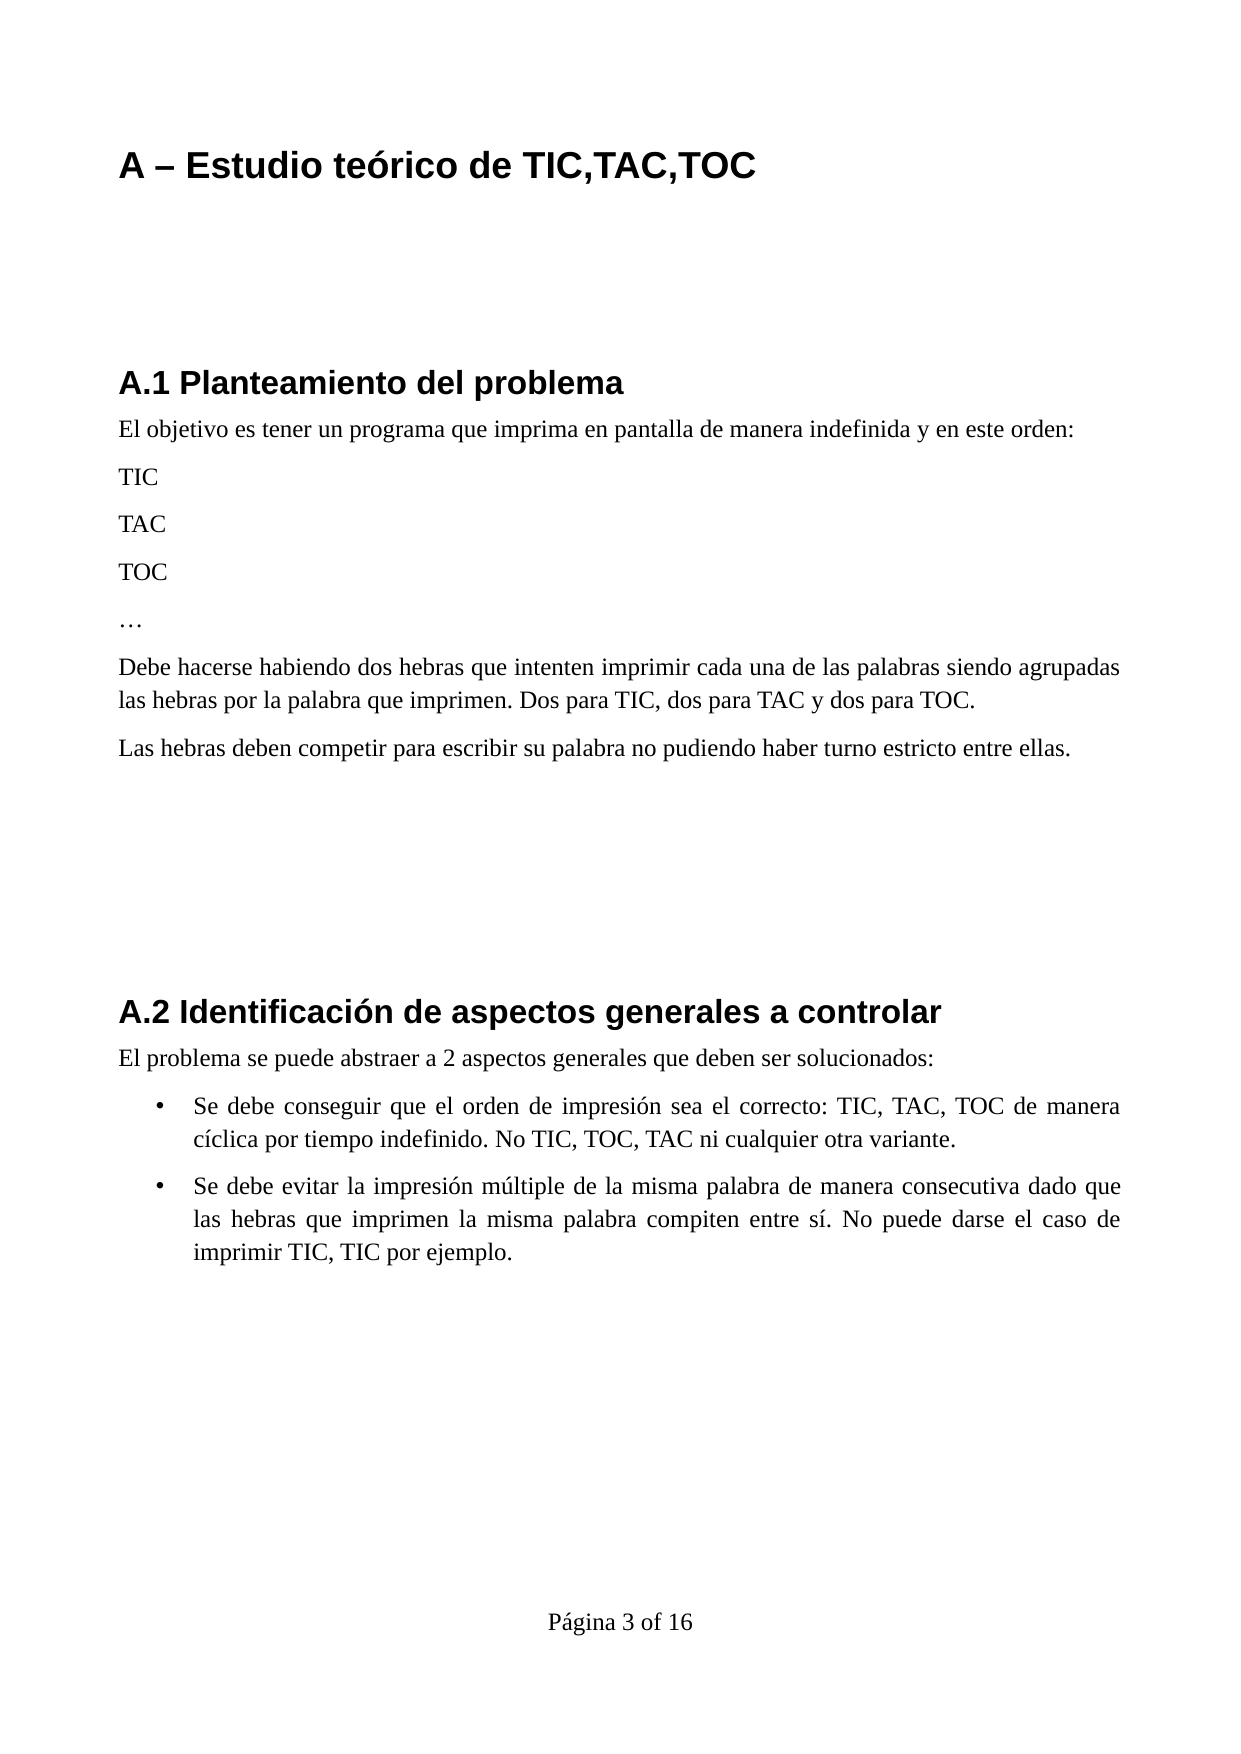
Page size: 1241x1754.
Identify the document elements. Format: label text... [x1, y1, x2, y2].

text Debe hacerse habiendo dos hebras que intenten imprimir cada una de las palabras siendo agrupadas las hebras por la palabra que imprimen. Dos para TIC, dos para TAC y dos para TOC. [118, 652, 1122, 714]
subtitle A.1 Planteamiento del problema [118, 363, 1122, 402]
list Se debe conseguir que el orden de impresión sea el correcto: TIC, TAC, TOC de manera cíclica por tiempo indefinido. No TIC, TOC, TAC ni cualquier otra variante. [156, 1091, 1122, 1153]
text TOC [118, 557, 1122, 586]
text TIC [118, 462, 1122, 490]
text Las hebras deben competir para escribir su palabra no pudiendo haber turno estricto entre ellas. [118, 733, 1122, 761]
subtitle A.2 Identificación de aspectos generales a controlar [118, 992, 1122, 1031]
text … [118, 604, 1122, 633]
text El problema se puede abstraer a 2 aspectos generales que deben ser solucionados: [118, 1043, 1122, 1072]
subtitle A – Estudio teórico de TIC,TAC,TOC [118, 143, 1122, 186]
text TAC [118, 509, 1122, 538]
list Se debe evitar la impresión múltiple de la misma palabra de manera consecutiva dado que las hebras que imprimen la misma palabra compiten entre sí. No puede darse el caso de imprimir TIC, TIC por ejemplo. [156, 1171, 1122, 1266]
text El objetivo es tener un programa que imprima en pantalla de manera indefinida y en este orden: [118, 414, 1122, 443]
